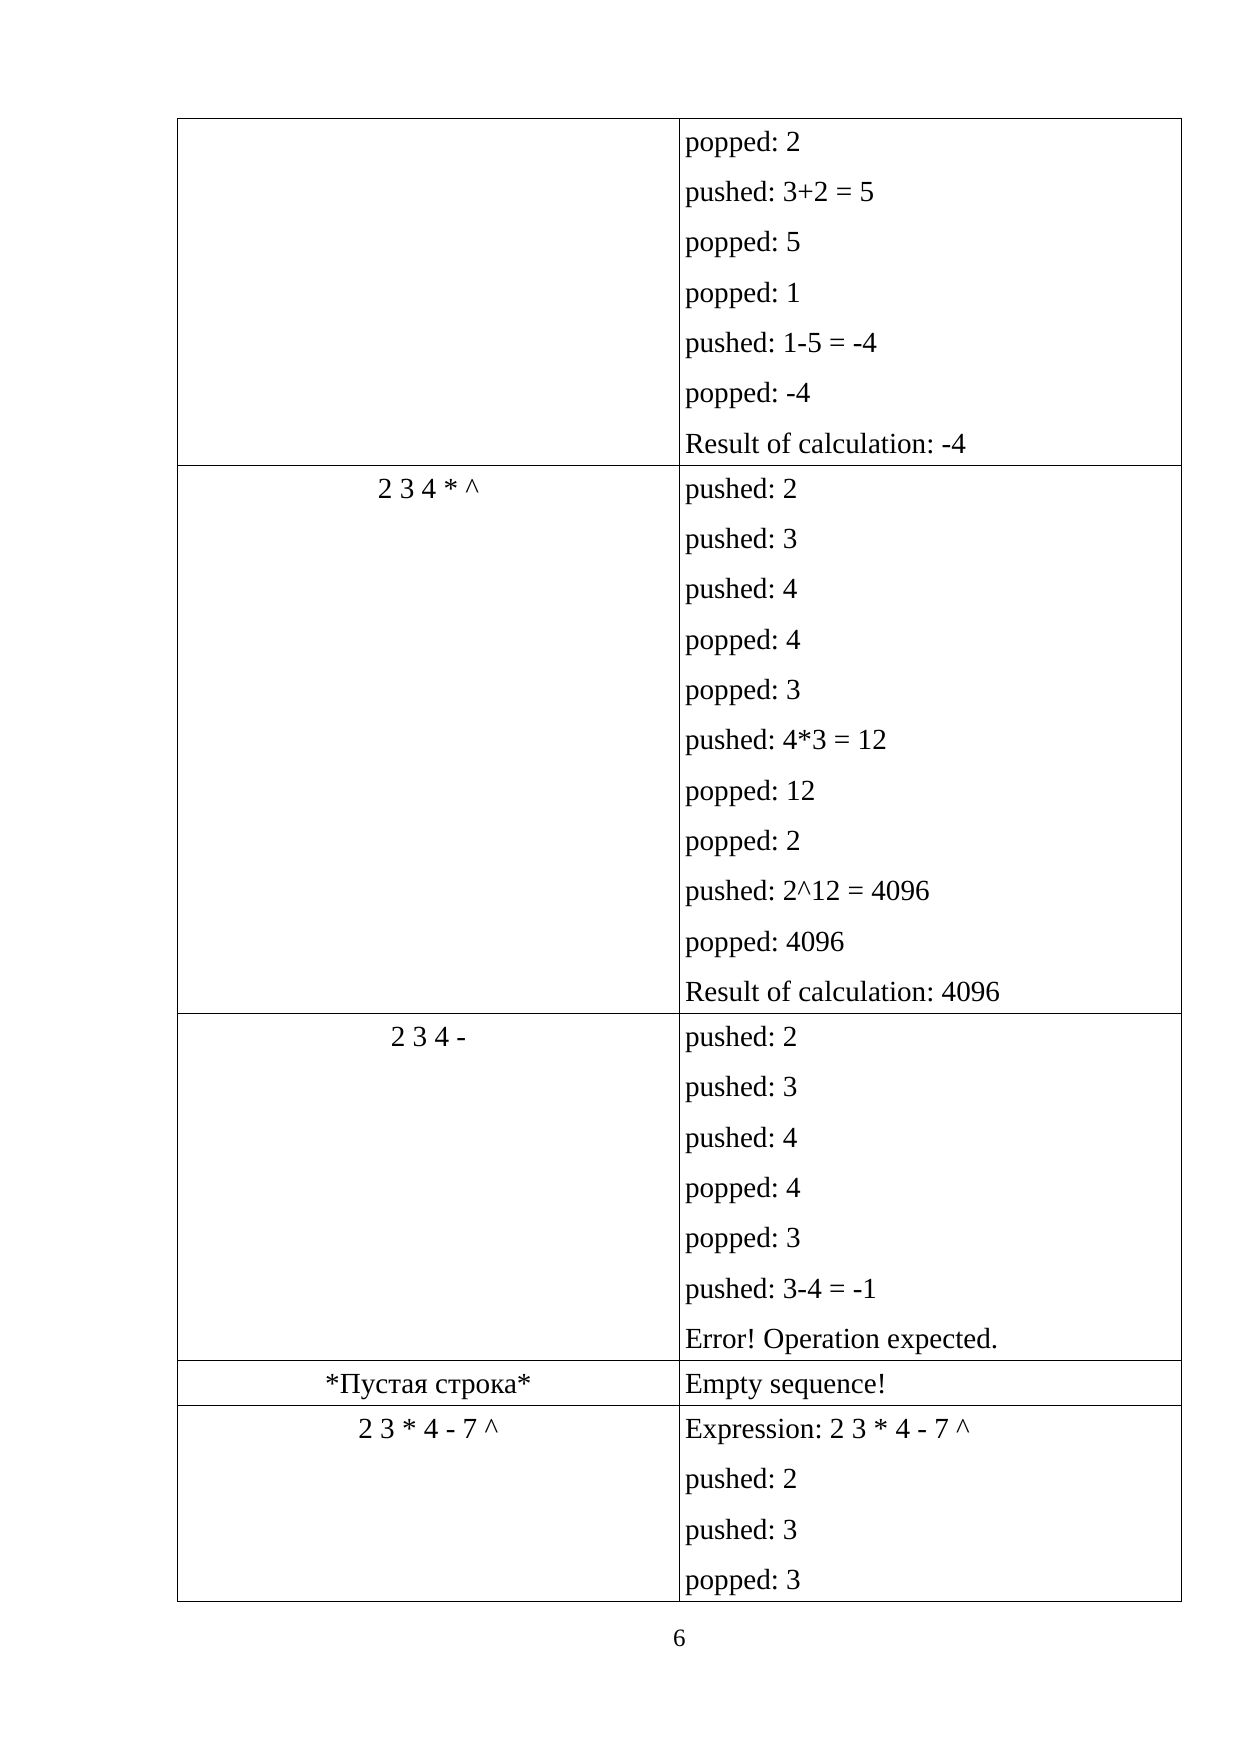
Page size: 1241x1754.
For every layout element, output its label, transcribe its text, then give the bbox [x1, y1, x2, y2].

table_cell [178, 119, 679, 465]
table_cell Expression: 2 3 * 4 - 7 ^ pushed: 2 pushed: 3 popped: 3 [680, 1406, 1181, 1601]
table_cell popped: 2 pushed: 3+2 = 5 popped: 5 popped: 1 pushed: 1-5 = -4 popped: -4 Result of calculation: -4 [680, 119, 1181, 465]
table_cell 2 3 4 - [178, 1014, 679, 1360]
table_cell 2 3 * 4 - 7 ^ [178, 1406, 679, 1601]
table_cell Empty sequence! [680, 1361, 1181, 1405]
table_cell pushed: 2 pushed: 3 pushed: 4 popped: 4 popped: 3 pushed: 3-4 = -1 Error! Operation expected. [680, 1014, 1181, 1360]
table_cell 2 3 4 * ^ [178, 466, 679, 1013]
table_cell *Пустая строка* [178, 1361, 679, 1405]
table_cell pushed: 2 pushed: 3 pushed: 4 popped: 4 popped: 3 pushed: 4*3 = 12 popped: 12 popped: 2 pushed: 2^12 = 4096 popped: 4096 Result of calculation: 4096 [680, 466, 1181, 1013]
